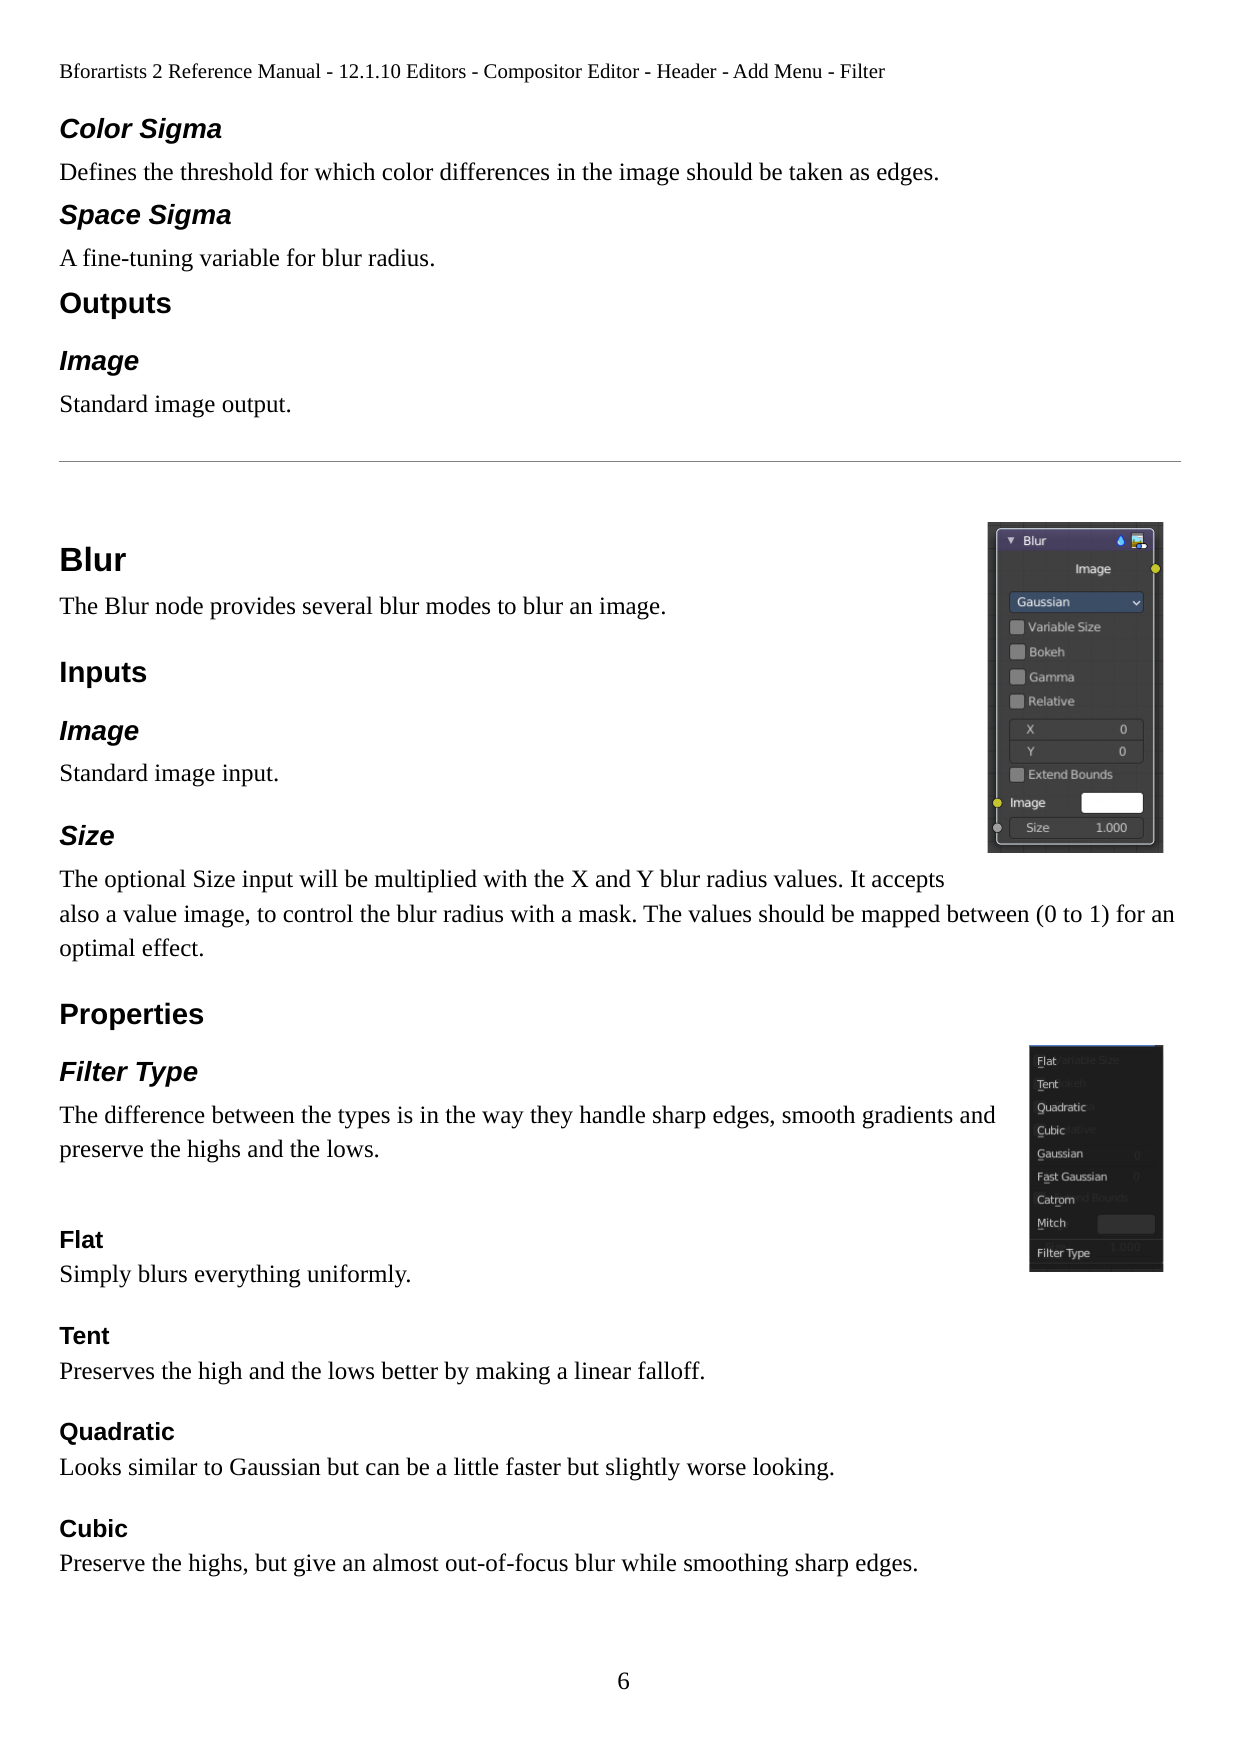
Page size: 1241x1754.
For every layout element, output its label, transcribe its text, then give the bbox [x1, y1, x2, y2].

subtitle [1164, 1056, 1181, 1087]
text The optional Size input will be multiplied with the X and Y blur radius values. It accepts also a value image, to control the blur radius with a mask. The values should be mapped between (0 to 1) for an optimal effect. [59, 864, 1181, 962]
text Preserve the highs, but give an almost out-of-focus blur while smoothing sharp edges. [59, 1548, 1181, 1577]
text [1164, 758, 1181, 787]
subtitle [1164, 655, 1181, 689]
subtitle Quadratic [59, 1417, 1181, 1446]
subtitle Properties [59, 997, 1181, 1031]
text The difference between the types is in the way they handle sharp edges, smooth gradients and preserve the highs and the lows. [59, 1100, 1029, 1163]
picture [987, 522, 1164, 853]
subtitle [1164, 820, 1181, 852]
text The Blur node provides several blur modes to blur an image. [59, 591, 987, 620]
picture [1029, 1045, 1164, 1272]
subtitle Space Sigma [59, 198, 1181, 230]
subtitle Image [59, 345, 1181, 377]
subtitle Image [59, 714, 987, 746]
subtitle [1164, 714, 1181, 746]
subtitle Cubic [59, 1514, 1181, 1542]
text Standard image output. [59, 389, 1181, 418]
subtitle Filter Type [59, 1056, 1029, 1087]
text Looks similar to Gaussian but can be a little faster but slightly worse looking. [59, 1452, 1181, 1481]
subtitle Outputs [59, 286, 1181, 320]
subtitle Inputs [59, 655, 987, 689]
text Simply blurs everything uniformly. [59, 1259, 1181, 1288]
text Defines the threshold for which color differences in the image should be taken as edges. [59, 157, 1181, 186]
subtitle Flat [59, 1225, 1029, 1253]
text Standard image input. [59, 758, 987, 787]
subtitle [1164, 540, 1181, 579]
subtitle Size [59, 820, 987, 852]
text Preserves the high and the lows better by making a linear falloff. [59, 1356, 1181, 1384]
subtitle Blur [59, 540, 987, 579]
subtitle Color Sigma [59, 113, 1181, 144]
text A fine-tuning variable for blur radius. [59, 243, 1181, 271]
subtitle [1164, 1225, 1181, 1253]
subtitle Tent [59, 1321, 1181, 1349]
